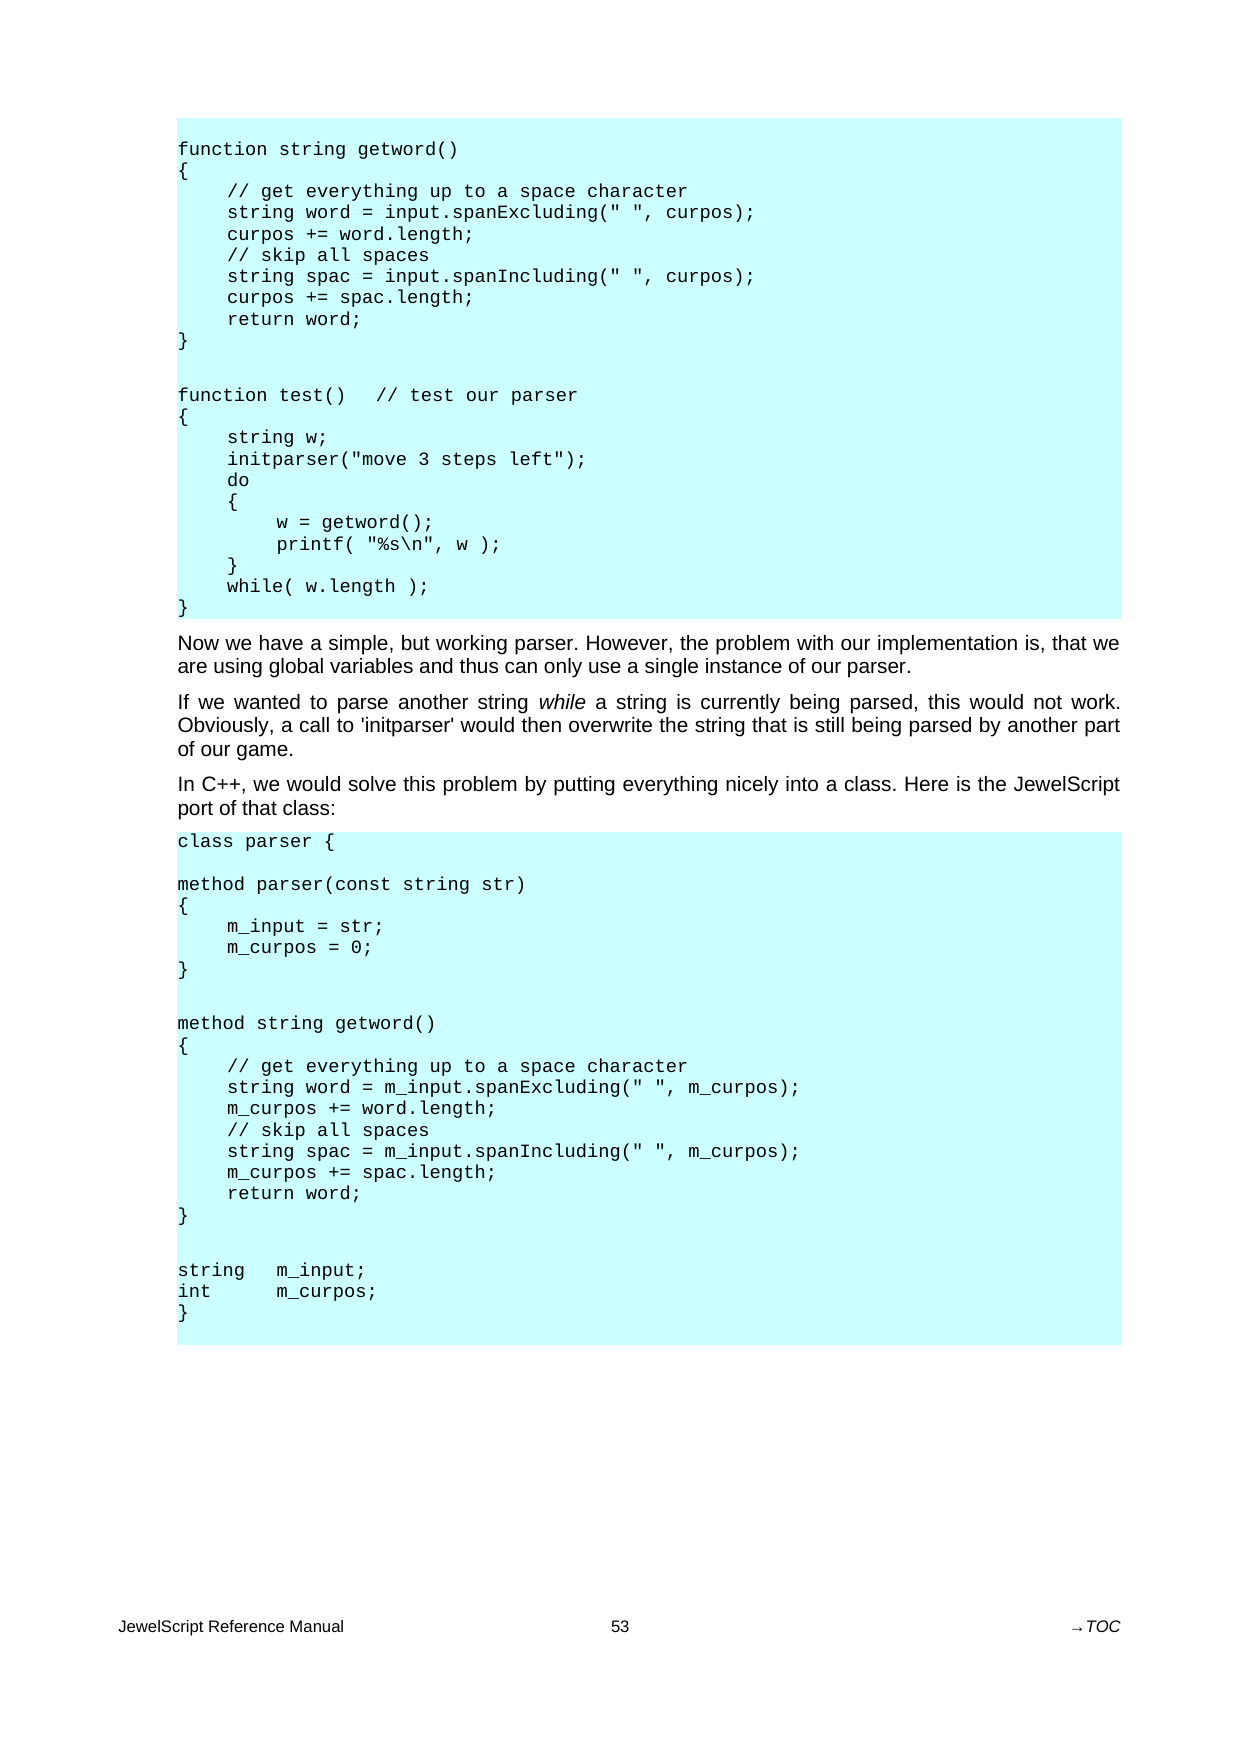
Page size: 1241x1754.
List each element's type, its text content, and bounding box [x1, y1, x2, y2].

text class parser { method parser(const string str) { m_input = str; m_curpos = 0; } [177, 832, 1122, 1002]
text Now we have a simple, but working parser. However, the problem with our implementation is, that we are using global variables and thus can only use a single instance of our parser. [177, 632, 1122, 678]
text function string getword() { // get everything up to a space character string word = input.spanExcluding(" ", curpos); curpos += word.length; // skip all spaces string spac = input.spanIncluding(" ", curpos); curpos += spac.length; return word; } [177, 118, 1122, 373]
text function test() // test our parser { string w; initparser("move 3 steps left"); do { w = getword(); printf( "%s\n", w ); } while( w.length ); } [177, 386, 1122, 619]
text string m_input; int m_curpos; } [177, 1260, 1122, 1345]
text In C++, we would solve this problem by putting everything nicely into a class. Here is the JewelScript port of that class: [177, 773, 1122, 819]
text method string getword() { // get everything up to a space character string word = m_input.spanExcluding(" ", m_curpos); m_curpos += word.length; // skip all spaces string spac = m_input.spanIncluding(" ", m_curpos); m_curpos += spac.length; return word; } [177, 1014, 1122, 1248]
text If we wanted to parse another string while a string is currently being parsed, this would not work. Obviously, a call to 'initparser' would then overwrite the string that is still being parsed by another part of our game. [177, 691, 1122, 760]
